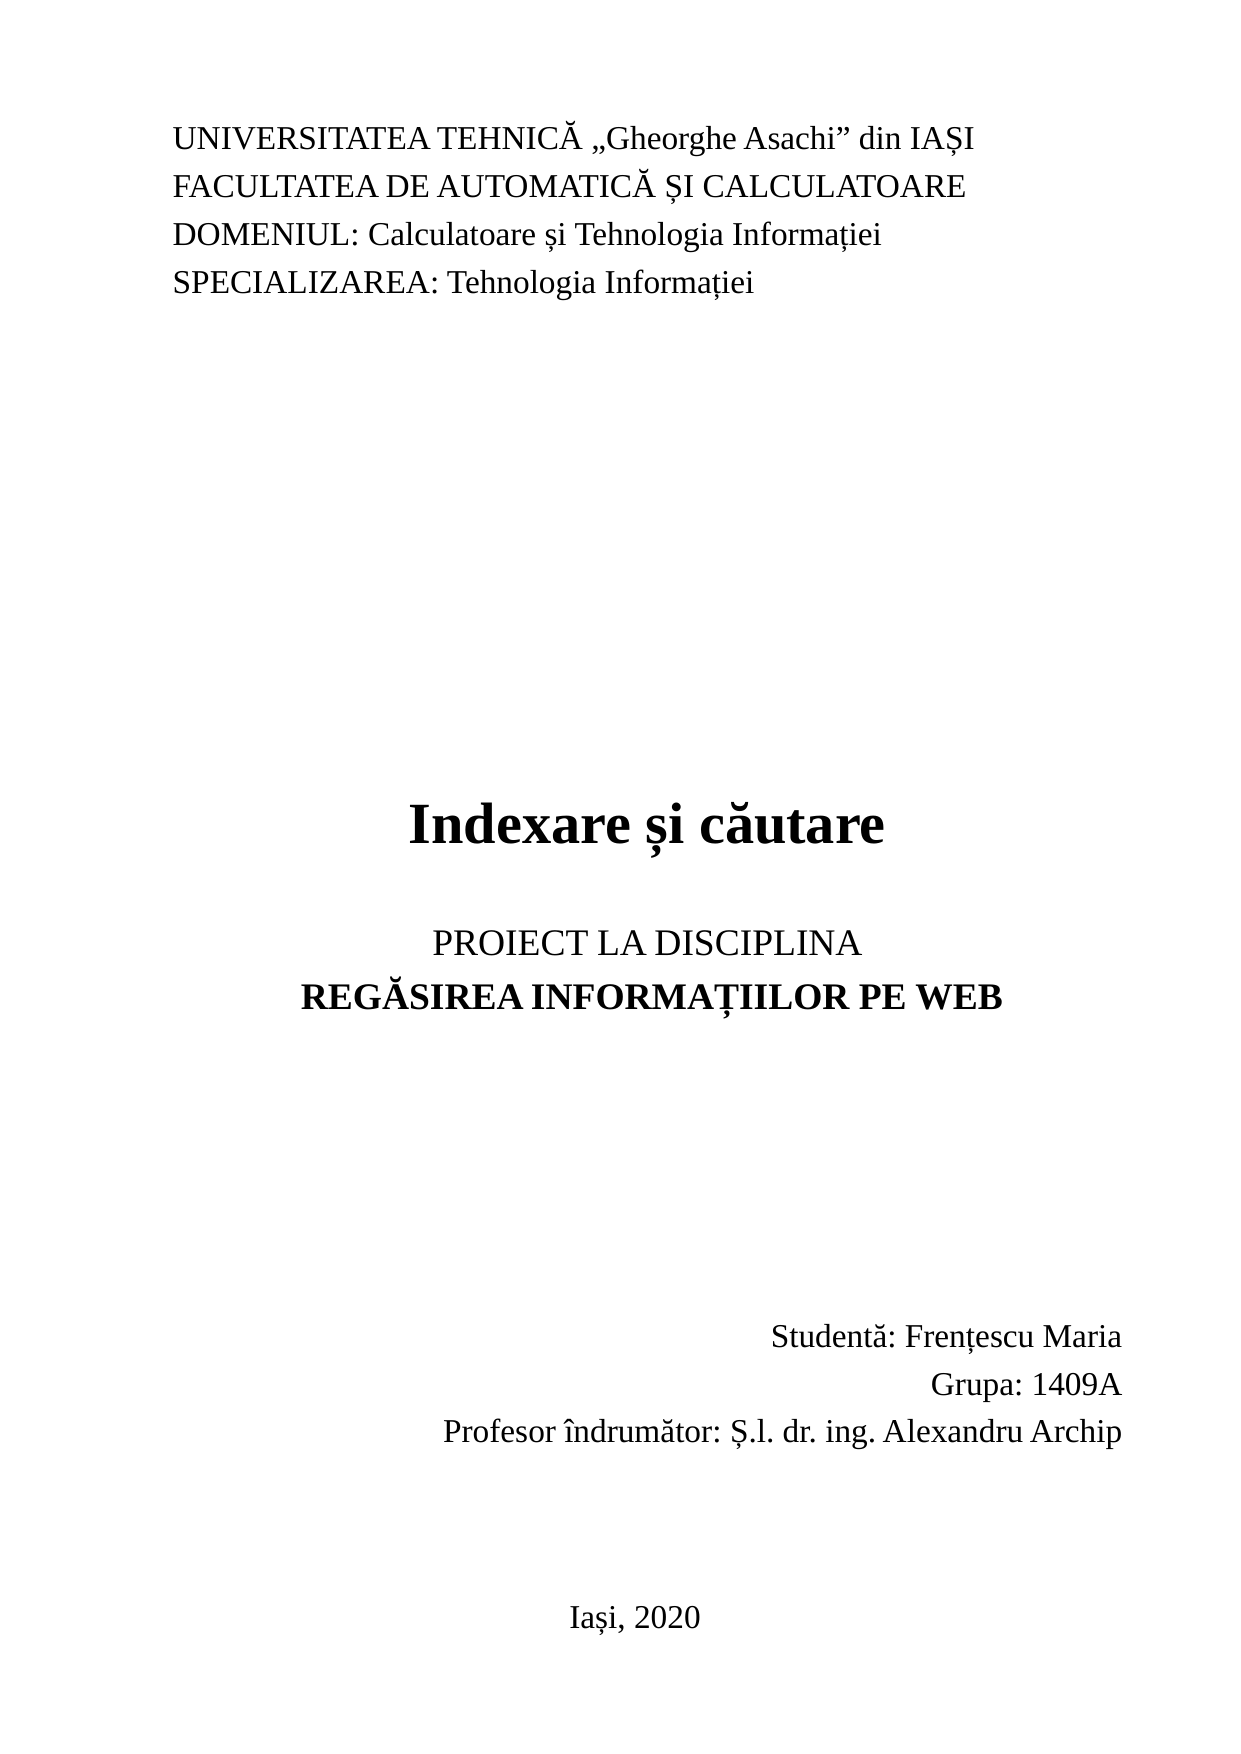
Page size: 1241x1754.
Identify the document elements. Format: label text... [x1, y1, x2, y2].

text SPECIALIZAREA: Tehnologia Informației [172, 262, 1122, 300]
text UNIVERSITATEA TEHNICĂ „Gheorghe Asachi” din IAȘI [172, 118, 1122, 156]
text Profesor îndrumător: Ș.l. dr. ing. Alexandru Archip [172, 1412, 1122, 1450]
text Indexare și căutare [172, 789, 1122, 856]
text Studentă: Frențescu Maria [172, 1316, 1122, 1354]
text REGĂSIREA INFORMAȚIILOR PE WEB [172, 974, 1122, 1018]
text Grupa: 1409A [172, 1364, 1122, 1402]
text FACULTATEA DE AUTOMATICĂ ȘI CALCULATOARE [172, 166, 1122, 204]
text PROIECT LA DISCIPLINA [172, 921, 1122, 964]
text DOMENIUL: Calculatoare și Tehnologia Informației [172, 214, 1122, 252]
